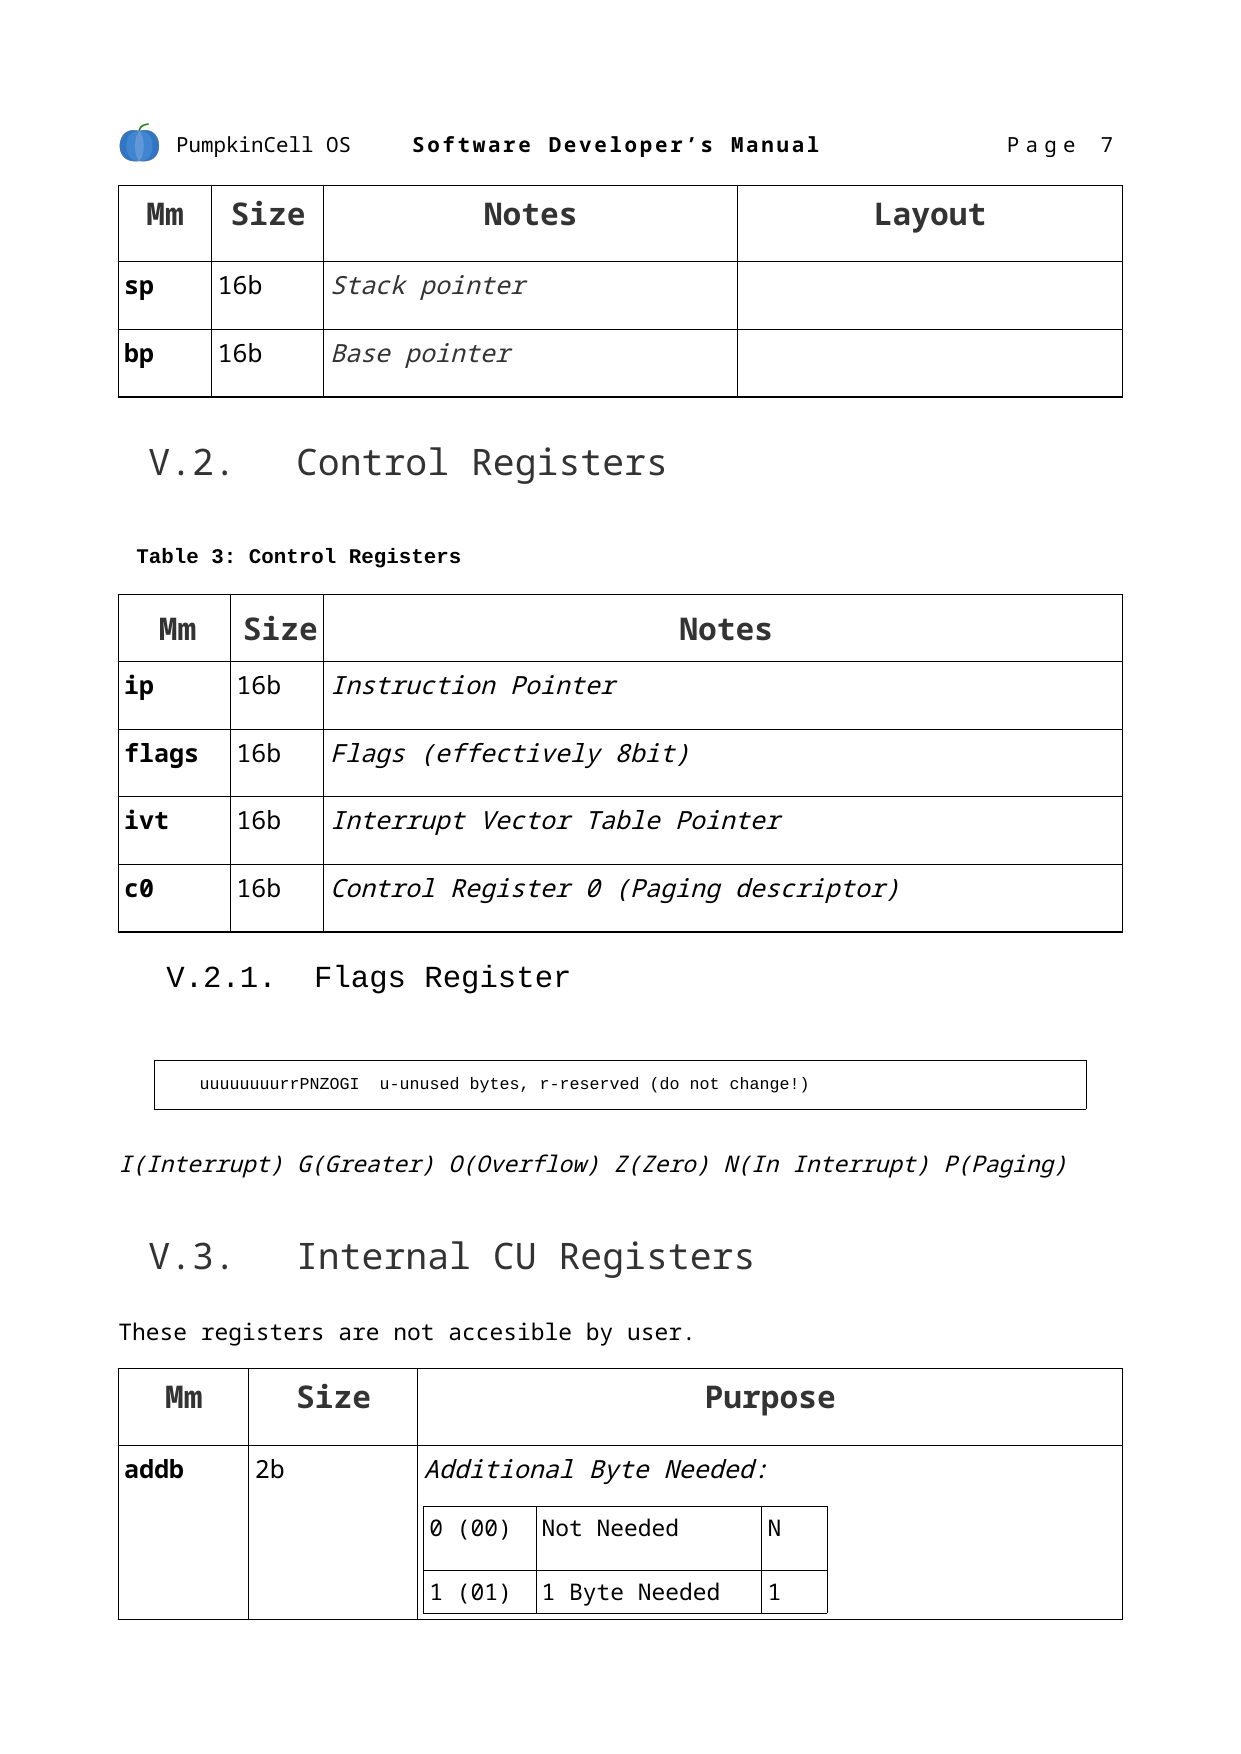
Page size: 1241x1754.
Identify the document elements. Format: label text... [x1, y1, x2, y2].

text Table 3: Control Registers [136, 546, 1122, 570]
table_header Notes [324, 186, 737, 261]
picture [115, 118, 164, 167]
table_cell [738, 330, 1122, 396]
table_cell addb [119, 1446, 248, 1619]
table_header 0 (00) [424, 1507, 536, 1570]
subtitle Control Registers [148, 436, 1122, 486]
table_cell 16b [212, 262, 323, 329]
table_cell Flags (effectively 8bit) [324, 730, 1122, 796]
table_cell 16b [212, 330, 323, 396]
table_header Not Needed [537, 1507, 761, 1570]
table_cell 1 (01) [424, 1571, 536, 1613]
table_header Notes [324, 595, 1122, 661]
table_header N [762, 1507, 827, 1570]
table_cell bp [119, 330, 211, 396]
table_cell ip [119, 662, 230, 728]
table_cell 2b [249, 1446, 417, 1619]
table_header Size [212, 186, 323, 261]
table_header Mm [119, 186, 211, 261]
subtitle Internal CU Registers [148, 1230, 1122, 1280]
table_header Mm [119, 1369, 248, 1444]
table_cell Interrupt Vector Table Pointer [324, 797, 1122, 864]
subtitle Flags Register [166, 962, 1122, 997]
text uuuuuuuurrPNZOGI u-unused bytes, r-reserved (do not change!) [155, 1061, 1086, 1109]
text These registers are not accesible by user. [118, 1316, 1122, 1347]
table_header Size [249, 1369, 417, 1444]
table_cell 16b [231, 730, 323, 796]
table_header Layout [738, 186, 1122, 261]
table_cell [738, 262, 1122, 329]
table_cell 1 [762, 1571, 827, 1613]
table_cell ivt [119, 797, 230, 864]
table_cell Base pointer [324, 330, 737, 396]
table_cell Control Register 0 (Paging descriptor) [324, 865, 1122, 931]
table_cell 16b [231, 797, 323, 864]
table_cell 16b [231, 865, 323, 931]
table_header Mm [119, 595, 230, 661]
text I(Interrupt) G(Greater) O(Overflow) Z(Zero) N(In Interrupt) P(Paging) [118, 1148, 1122, 1179]
table_cell flags [119, 730, 230, 796]
table_header Size [231, 595, 323, 661]
table_cell Instruction Pointer [324, 662, 1122, 728]
table_cell 1 Byte Needed [537, 1571, 761, 1613]
table_cell Additional Byte Needed: [418, 1446, 1122, 1619]
table_cell sp [119, 262, 211, 329]
table_cell c0 [119, 865, 230, 931]
table_cell 16b [231, 662, 323, 728]
table_header Purpose [418, 1369, 1122, 1444]
table_cell Stack pointer [324, 262, 737, 329]
